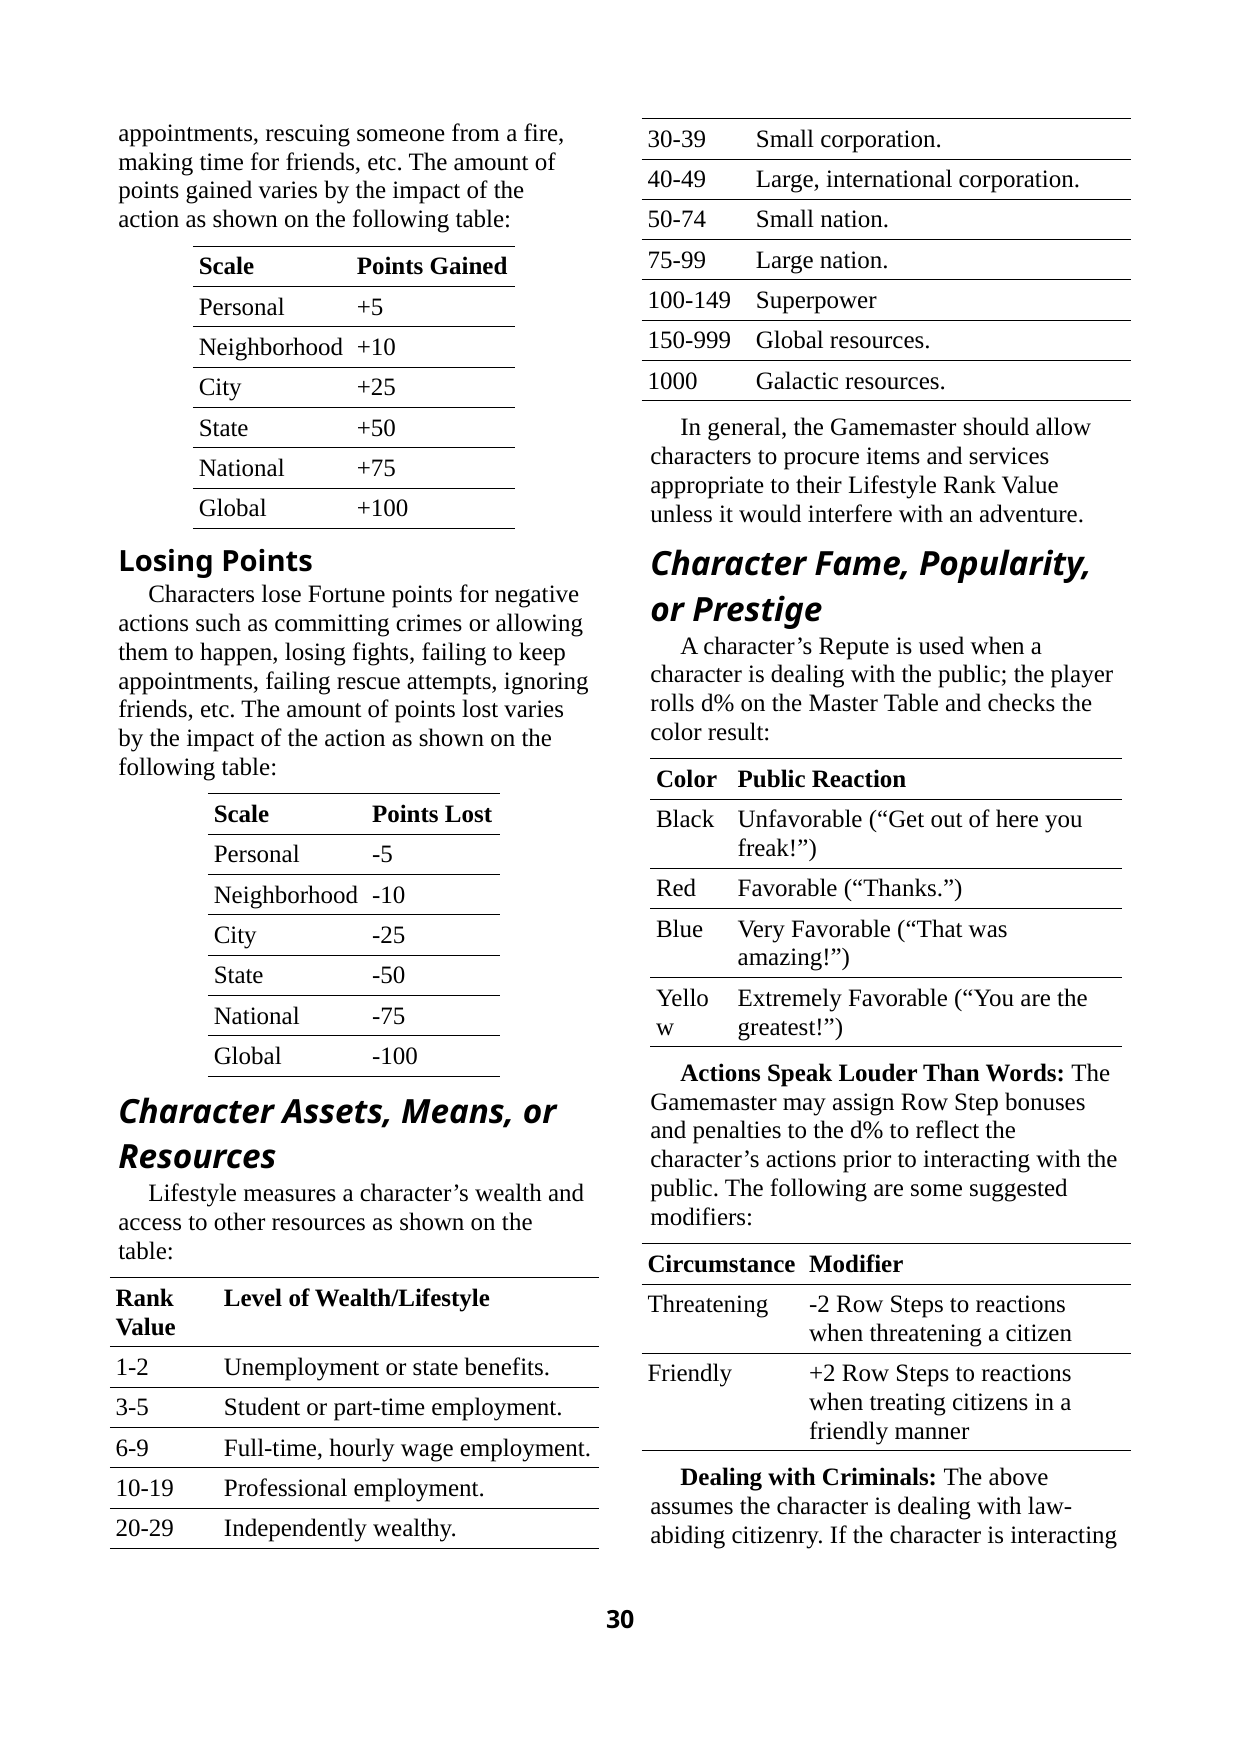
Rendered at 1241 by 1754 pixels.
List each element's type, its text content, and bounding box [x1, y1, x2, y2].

table_cell -5 [366, 835, 500, 874]
table_cell Global resources. [750, 321, 1131, 360]
table_cell 50-74 [642, 200, 750, 239]
table_cell -25 [366, 915, 500, 954]
text A character’s Repute is used when a character is dealing with the public; the player rolls d% on the Master Table and checks the color result: [650, 631, 1122, 746]
table_cell Unemployment or state benefits. [218, 1347, 598, 1387]
table_cell Friendly [642, 1354, 803, 1450]
table_cell Galactic resources. [750, 361, 1131, 400]
table_cell Student or part-time employment. [218, 1388, 598, 1427]
table_cell Personal [208, 835, 366, 874]
text Dealing with Criminals: The above assumes the character is dealing with law-abiding citizenry. If the character is interacting [650, 1462, 1122, 1549]
table_cell Very Favorable (“That was amazing!”) [732, 909, 1122, 977]
table_cell Neighborhood [193, 327, 351, 367]
table_cell Yellow [650, 978, 732, 1046]
table_cell +75 [351, 448, 515, 487]
table_cell 75-99 [642, 240, 750, 279]
table_cell Superpower [750, 280, 1131, 320]
table_cell Global [193, 489, 351, 528]
table_cell Small nation. [750, 200, 1131, 239]
table_cell City [193, 368, 351, 407]
table_header Level of Wealth/Lifestyle [218, 1278, 598, 1346]
table_cell State [193, 408, 351, 447]
table_cell City [208, 915, 366, 954]
table_cell +2 Row Steps to reactions when treating citizens in a friendly manner [803, 1354, 1131, 1450]
table_cell 150-999 [642, 321, 750, 360]
table_header Points Gained [351, 247, 515, 286]
table_cell 30-39 [642, 119, 750, 158]
table_cell State [208, 956, 366, 995]
table_cell -100 [366, 1036, 500, 1076]
table_header Public Reaction [732, 759, 1122, 798]
table_cell 40-49 [642, 160, 750, 199]
table_header Scale [208, 794, 366, 834]
table_cell Large nation. [750, 240, 1131, 279]
table_cell 3-5 [110, 1388, 218, 1427]
table_cell +50 [351, 408, 515, 447]
table_cell Neighborhood [208, 875, 366, 914]
table_cell Personal [193, 287, 351, 326]
table_cell 1000 [642, 361, 750, 400]
table_header Scale [193, 247, 351, 286]
table_cell -10 [366, 875, 500, 914]
table_cell +25 [351, 368, 515, 407]
table_cell Red [650, 869, 732, 908]
table_cell National [193, 448, 351, 487]
table_header Points Lost [366, 794, 500, 834]
table_cell Small corporation. [750, 119, 1131, 158]
table_cell Independently wealthy. [218, 1509, 598, 1548]
table_cell Large, international corporation. [750, 160, 1131, 199]
text Lifestyle measures a character’s wealth and access to other resources as shown on the table: [118, 1178, 590, 1265]
table_cell Full-time, hourly wage employment. [218, 1428, 598, 1467]
text Actions Speak Louder Than Words: The Gamemaster may assign Row Step bonuses and penalties to the d% to reflect the character’s actions prior to interacting with the public. The following are some suggested modifiers: [650, 1058, 1122, 1231]
table_header Rank Value [110, 1278, 218, 1346]
table_cell +10 [351, 327, 515, 367]
table_cell National [208, 996, 366, 1035]
text In general, the Gamemaster should allow characters to procure items and services appropriate to their Lifestyle Rank Value unless it would interfere with an adventure. [650, 412, 1122, 527]
table_cell Favorable (“Thanks.”) [732, 869, 1122, 908]
subtitle Losing Points [118, 540, 590, 579]
table_cell Threatening [642, 1285, 803, 1352]
subtitle Character Fame, Popularity, or Prestige [650, 540, 1122, 631]
table_cell Unfavorable (“Get out of here you freak!”) [732, 800, 1122, 868]
table_cell -2 Row Steps to reactions when threatening a citizen [803, 1285, 1131, 1352]
text Characters lose Fortune points for negative actions such as committing crimes or allowing them to happen, losing fights, failing to keep appointments, failing rescue attempts, ignoring friends, etc. The amount of points lost varies by the impact of the action as shown on the following table: [118, 579, 590, 781]
table_cell +100 [351, 489, 515, 528]
table_cell 1-2 [110, 1347, 218, 1387]
table_cell Blue [650, 909, 732, 977]
subtitle Character Assets, Means, or Resources [118, 1088, 590, 1178]
table_header Circumstance [642, 1244, 803, 1283]
table_cell 20-29 [110, 1509, 218, 1548]
table_cell -50 [366, 956, 500, 995]
table_cell 6-9 [110, 1428, 218, 1467]
text appointments, rescuing someone from a fire, making time for friends, etc. The amount of points gained varies by the impact of the action as shown on the following table: [118, 118, 590, 233]
table_cell 10-19 [110, 1468, 218, 1507]
table_cell Professional employment. [218, 1468, 598, 1507]
table_cell +5 [351, 287, 515, 326]
table_header Modifier [803, 1244, 1131, 1283]
table_cell Black [650, 800, 732, 868]
table_cell 100-149 [642, 280, 750, 320]
table_cell Global [208, 1036, 366, 1076]
table_cell Extremely Favorable (“You are the greatest!”) [732, 978, 1122, 1046]
table_cell -75 [366, 996, 500, 1035]
table_header Color [650, 759, 732, 798]
